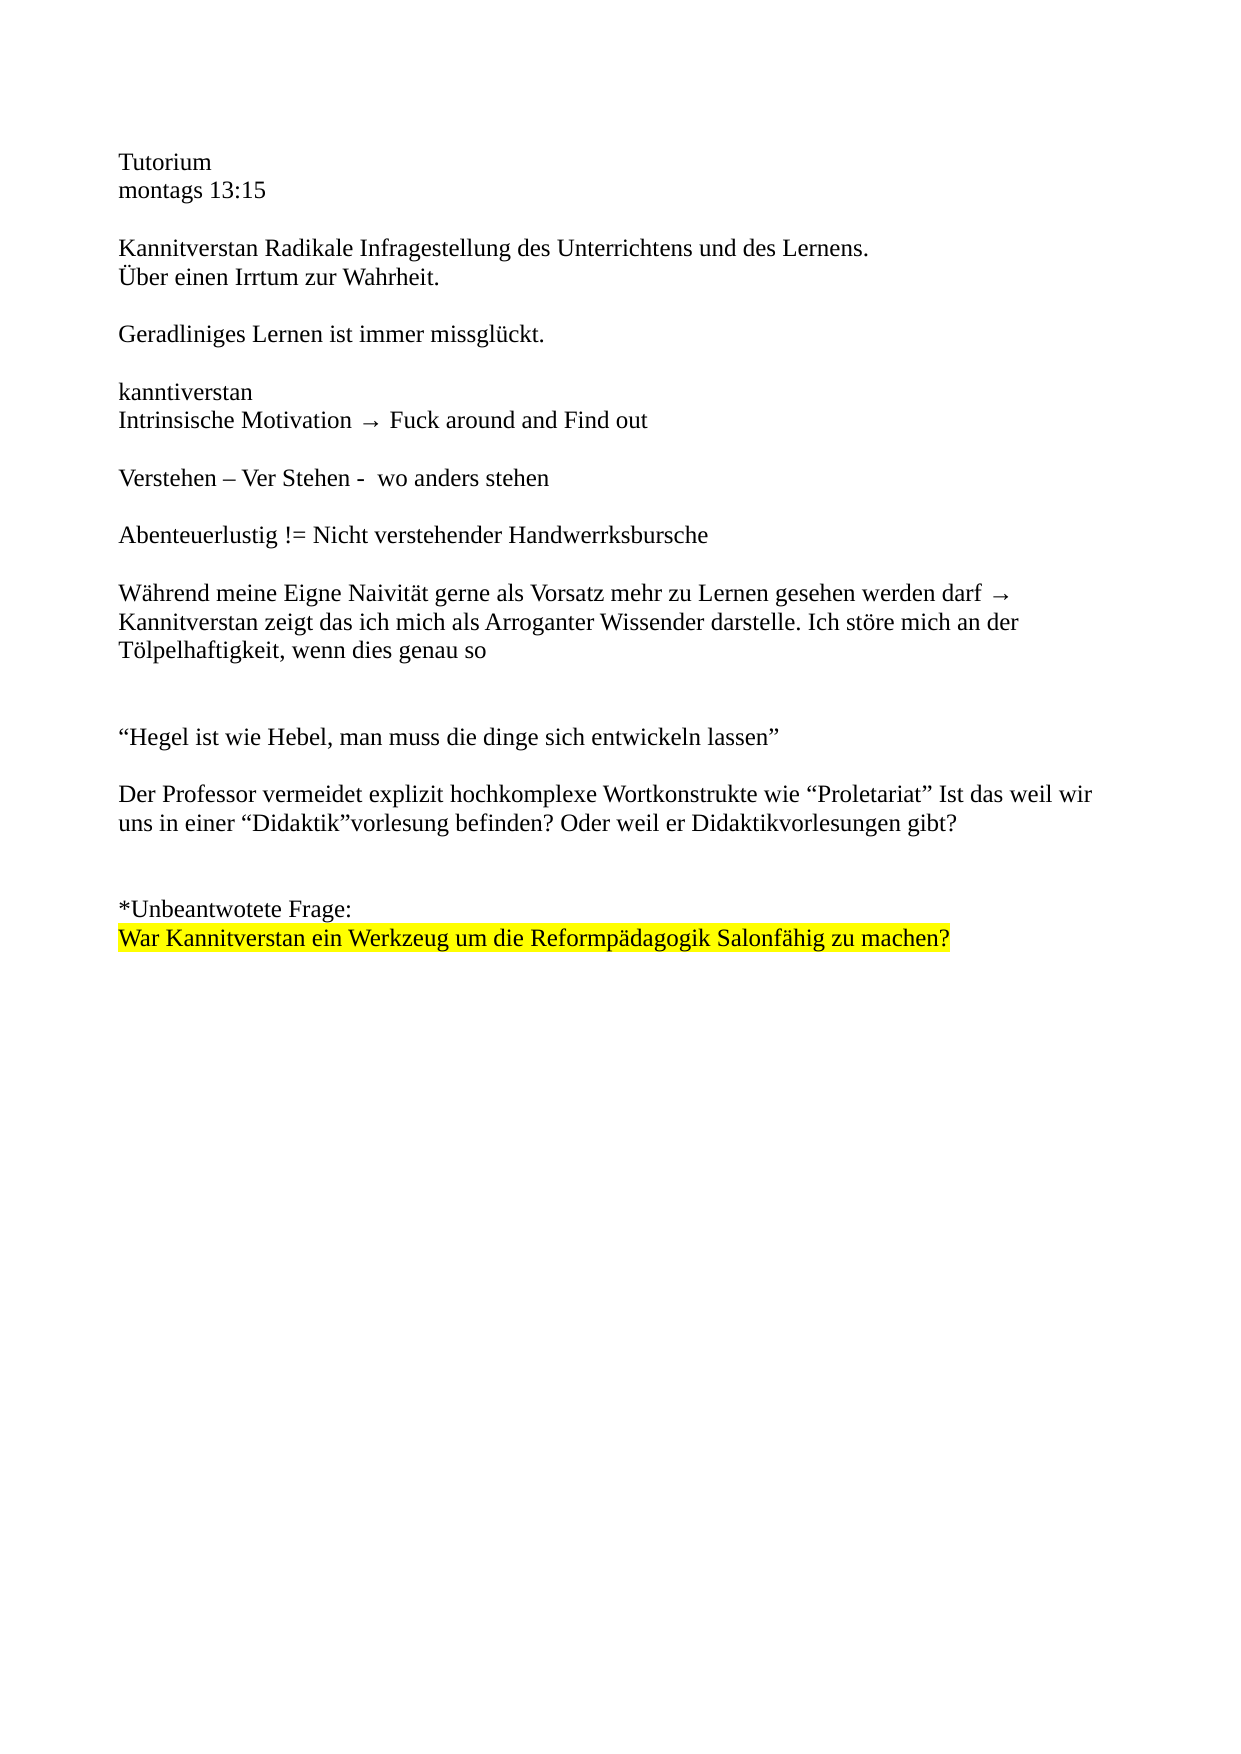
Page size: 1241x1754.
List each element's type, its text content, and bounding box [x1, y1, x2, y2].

text *Unbeantwotete Frage: War Kannitverstan ein Werkzeug um die Reformpädagogik Salonfähig zu machen? [118, 894, 1122, 952]
text Abenteuerlustig != Nicht verstehender Handwerrksbursche [118, 521, 1122, 549]
text Während meine Eigne Naivität gerne als Vorsatz mehr zu Lernen gesehen werden darf → Kannitverstan zeigt das ich mich als Arroganter Wissender darstelle. Ich störe mich an der Tölpelhaftigkeit, wenn dies genau so [118, 578, 1122, 664]
text Der Professor vermeidet explizit hochkomplexe Wortkonstrukte wie “Proletariat” Ist das weil wir uns in einer “Didaktik”vorlesung befinden? Oder weil er Didaktikvorlesungen gibt? [118, 779, 1122, 837]
text kanntiverstan [118, 377, 1122, 406]
text Intrinsische Motivation → Fuck around and Find out [118, 406, 1122, 434]
text Tutorium [118, 147, 1122, 176]
text Geradliniges Lernen ist immer missglückt. [118, 319, 1122, 348]
text montags 13:15 [118, 176, 1122, 204]
text Kannitverstan Radikale Infragestellung des Unterrichtens und des Lernens. [118, 233, 1122, 262]
text Verstehen – Ver Stehen - wo anders stehen [118, 463, 1122, 492]
text “Hegel ist wie Hebel, man muss die dinge sich entwickeln lassen” [118, 722, 1122, 751]
text Über einen Irrtum zur Wahrheit. [118, 262, 1122, 291]
